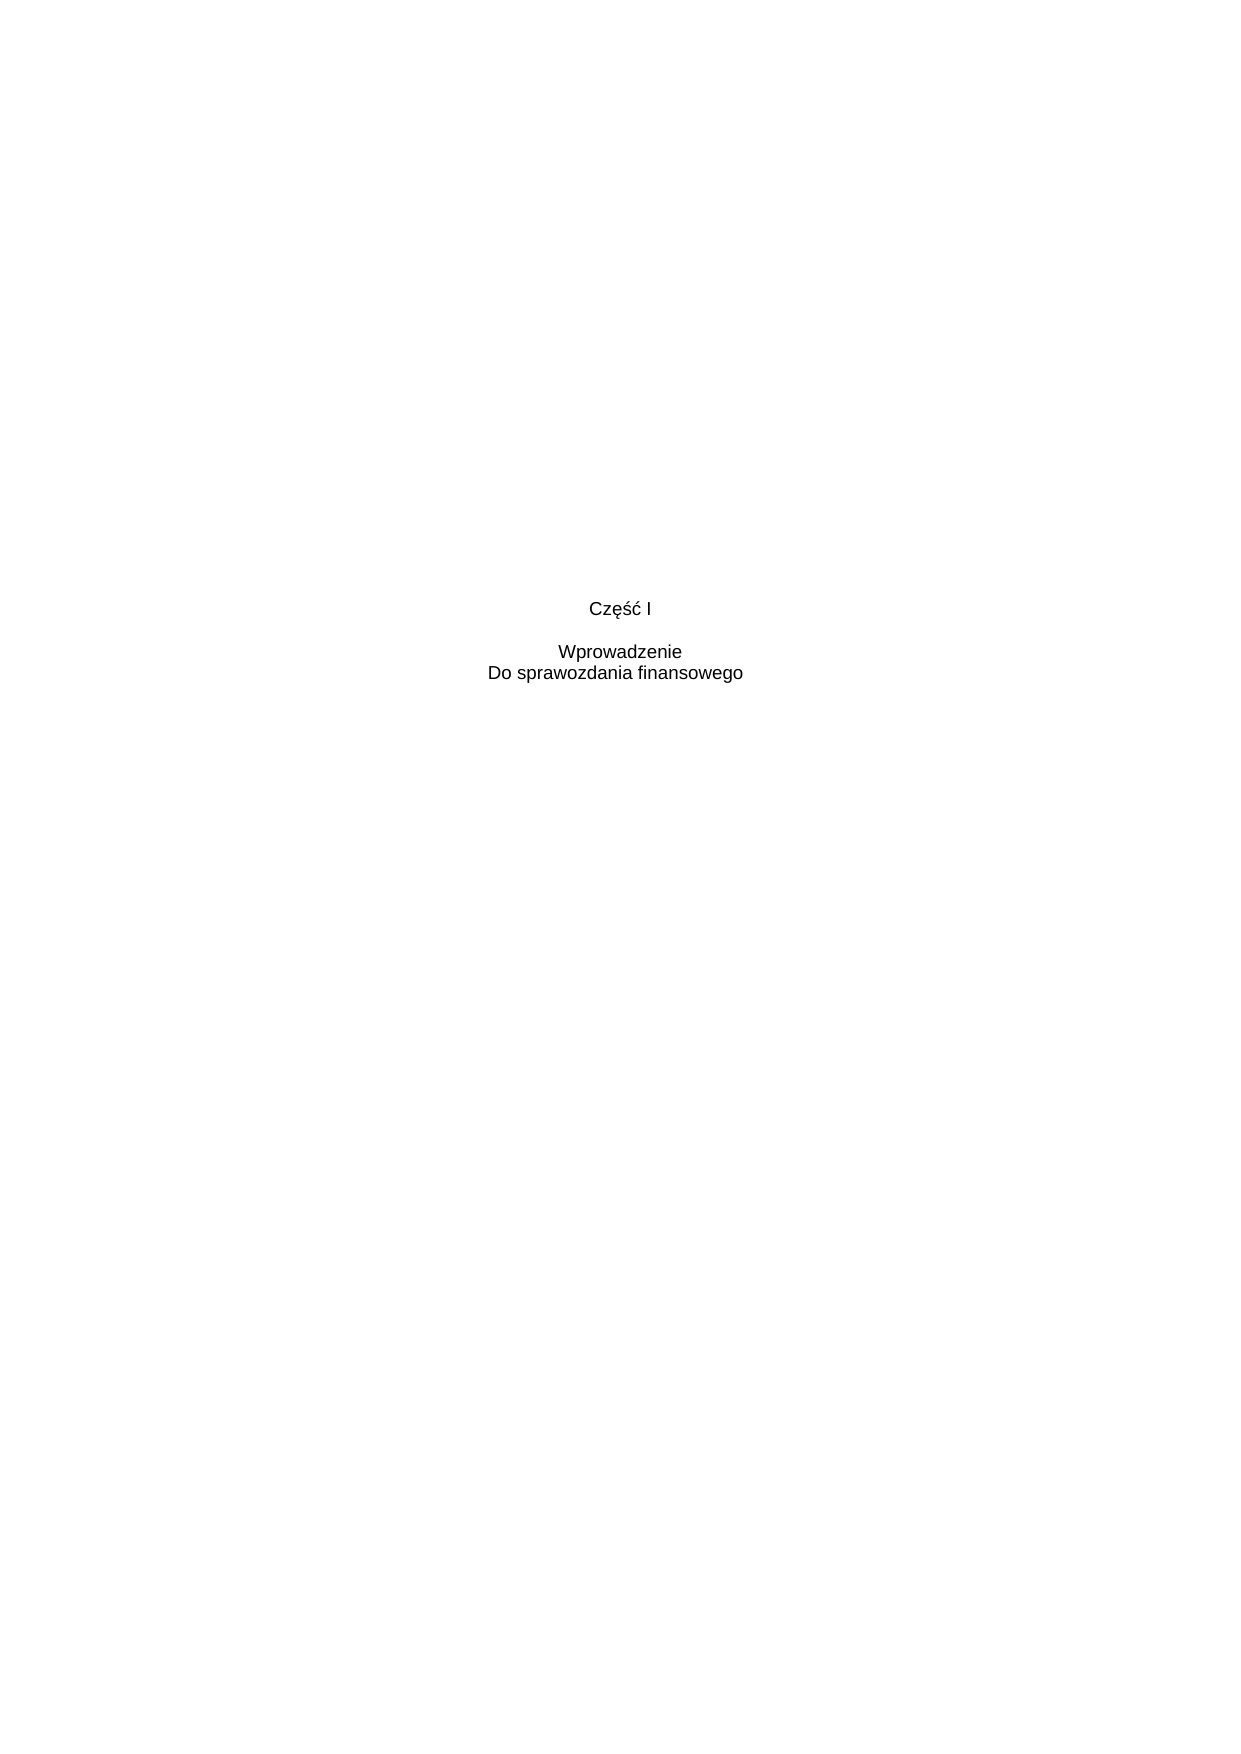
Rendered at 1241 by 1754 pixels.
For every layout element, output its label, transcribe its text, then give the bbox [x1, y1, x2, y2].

text Do sprawozdania finansowego [118, 662, 1122, 683]
text Część I [118, 597, 1122, 619]
text Wprowadzenie [118, 640, 1122, 662]
